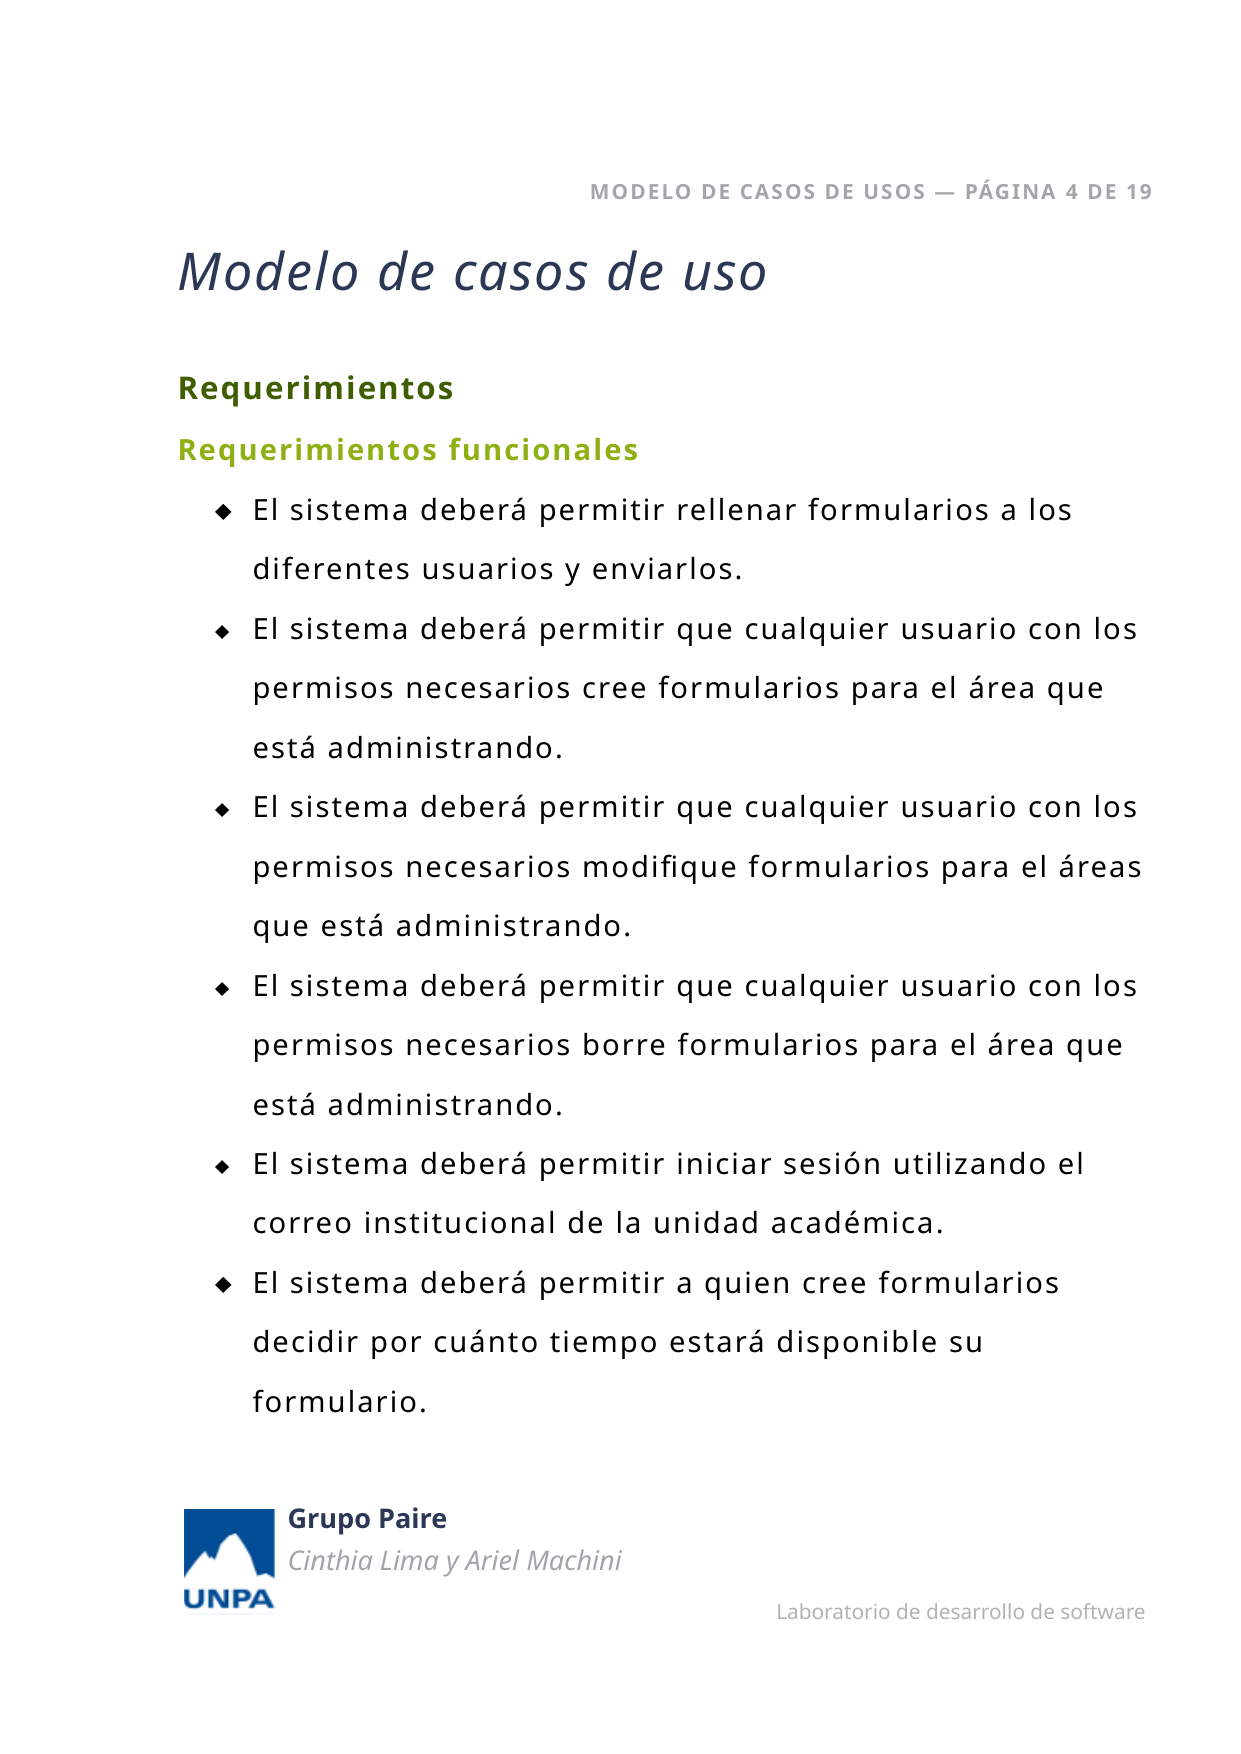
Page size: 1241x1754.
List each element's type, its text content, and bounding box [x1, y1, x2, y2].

list El sistema deberá permitir que cualquier usuario con los permisos necesarios borre formularios para el área que está administrando. [215, 965, 1152, 1123]
list El sistema deberá permitir que cualquier usuario con los permisos necesarios cree formularios para el área que está administrando. [215, 608, 1152, 767]
text Modelo de casos de uso [177, 235, 1152, 306]
text Requerimientos funcionales [177, 429, 1152, 469]
text Requerimientos [177, 366, 1152, 408]
list El sistema deberá permitir iniciar sesión utilizando el correo institucional de la unidad académica. [215, 1143, 1152, 1242]
picture [184, 1509, 275, 1615]
list El sistema deberá permitir a quien cree formularios decidir por cuánto tiempo estará disponible su formulario. [215, 1262, 1152, 1421]
list El sistema deberá permitir rellenar formularios a los diferentes usuarios y enviarlos. [215, 489, 1152, 588]
list El sistema deberá permitir que cualquier usuario con los permisos necesarios modifique formularios para el áreas que está administrando. [215, 786, 1152, 945]
